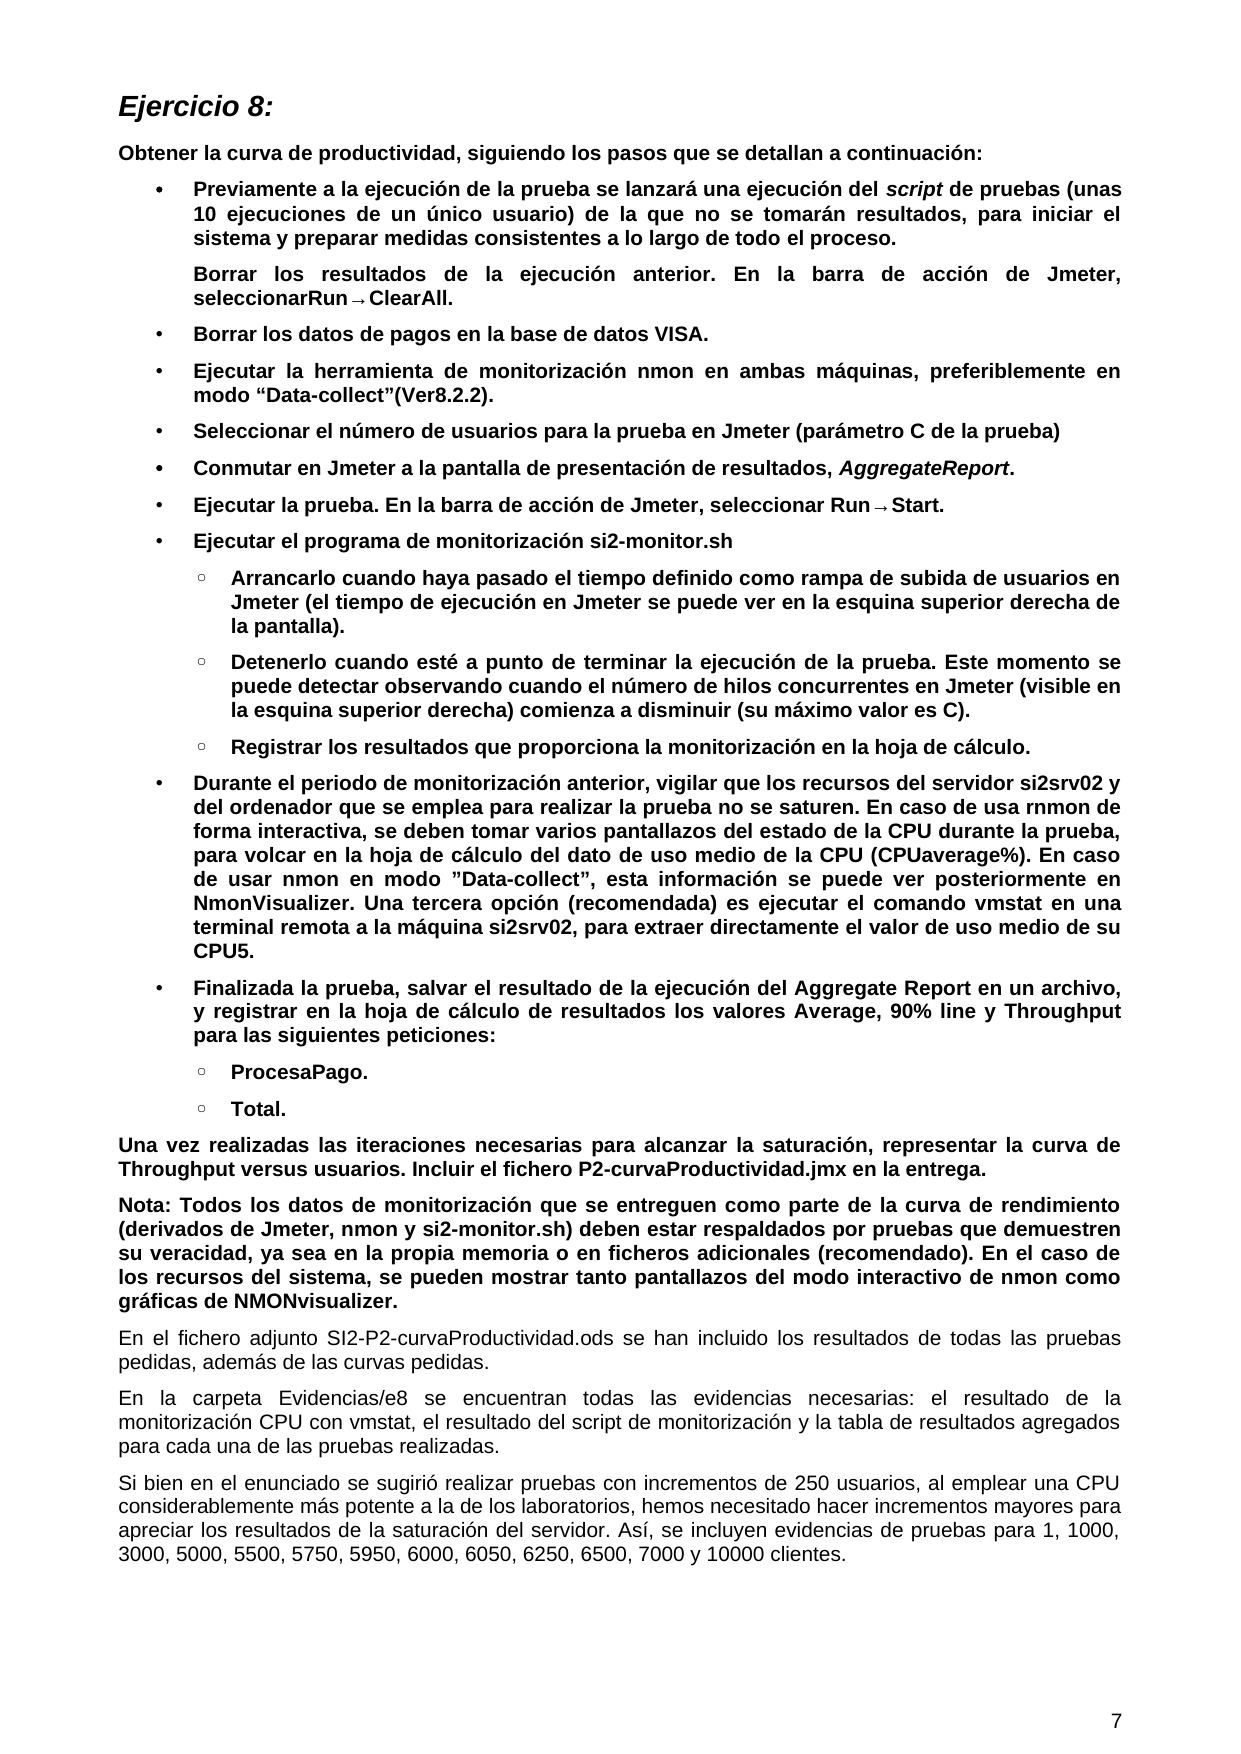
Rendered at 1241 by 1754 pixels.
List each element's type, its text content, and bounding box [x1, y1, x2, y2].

list Previamente a la ejecución de la prueba se lanzará una ejecución del script de pruebas (unas 10 ejecuciones de un único usuario) de la que no se tomarán resultados, para iniciar el sistema y preparar medidas consistentes a lo largo de todo el proceso. [156, 177, 1122, 249]
text Si bien en el enunciado se sugirió realizar pruebas con incrementos de 250 usuarios, al emplear una CPU considerablemente más potente a la de los laboratorios, hemos necesitado hacer incrementos mayores para apreciar los resultados de la saturación del servidor. Así, se incluyen evidencias de pruebas para 1, 1000, 3000, 5000, 5500, 5750, 5950, 6000, 6050, 6250, 6500, 7000 y 10000 clientes. [118, 1470, 1122, 1566]
list Ejecutar la herramienta de monitorización nmon en ambas máquinas, preferiblemente en modo “Data-collect”(Ver8.2.2). [156, 359, 1122, 407]
list Borrar los resultados de la ejecución anterior. En la barra de acción de Jmeter, seleccionarRun→ClearAll. [156, 262, 1122, 310]
list Durante el periodo de monitorización anterior, vigilar que los recursos del servidor si2srv02 y del ordenador que se emplea para realizar la prueba no se saturen. En caso de usa rnmon de forma interactiva, se deben tomar varios pantallazos del estado de la CPU durante la prueba, para volcar en la hoja de cálculo del dato de uso medio de la CPU (CPUaverage%). En caso de usar nmon en modo ”Data-collect”, esta información se puede ver posteriormente en NmonVisualizer. Una tercera opción (recomendada) es ejecutar el comando vmstat en una terminal remota a la máquina si2srv02, para extraer directamente el valor de uso medio de su CPU5. [156, 771, 1122, 963]
list Ejecutar la prueba. En la barra de acción de Jmeter, seleccionar Run→Start. [156, 492, 1122, 516]
list Conmutar en Jmeter a la pantalla de presentación de resultados, AggregateReport. [156, 456, 1122, 480]
list Seleccionar el número de usuarios para la prueba en Jmeter (parámetro C de la prueba) [156, 419, 1122, 443]
list Total. [193, 1096, 1122, 1120]
list Arrancarlo cuando haya pasado el tiempo definido como rampa de subida de usuarios en Jmeter (el tiempo de ejecución en Jmeter se puede ver en la esquina superior derecha de la pantalla). [193, 566, 1122, 637]
list Finalizada la prueba, salvar el resultado de la ejecución del Aggregate Report en un archivo, y registrar en la hoja de cálculo de resultados los valores Average, 90% line y Throughput para las siguientes peticiones: [156, 975, 1122, 1047]
list ProcesaPago. [193, 1060, 1122, 1084]
list Borrar los datos de pagos en la base de datos VISA. [156, 322, 1122, 346]
text Obtener la curva de productividad, siguiendo los pasos que se detallan a continuación: [118, 141, 1122, 165]
text En la carpeta Evidencias/e8 se encuentran todas las evidencias necesarias: el resultado de la monitorización CPU con vmstat, el resultado del script de monitorización y la tabla de resultados agregados para cada una de las pruebas realizadas. [118, 1386, 1122, 1458]
list Ejecutar el programa de monitorización si2-monitor.sh [156, 529, 1122, 553]
text En el fichero adjunto SI2-P2-curvaProductividad.ods se han incluido los resultados de todas las pruebas pedidas, además de las curvas pedidas. [118, 1326, 1122, 1373]
subtitle Ejercicio 8: [118, 88, 1122, 122]
text Nota: Todos los datos de monitorización que se entreguen como parte de la curva de rendimiento (derivados de Jmeter, nmon y si2-monitor.sh) deben estar respaldados por pruebas que demuestren su veracidad, ya sea en la propia memoria o en ficheros adicionales (recomendado). En el caso de los recursos del sistema, se pueden mostrar tanto pantallazos del modo interactivo de nmon como gráficas de NMONvisualizer. [118, 1193, 1122, 1313]
list Registrar los resultados que proporciona la monitorización en la hoja de cálculo. [193, 734, 1122, 758]
list Detenerlo cuando esté a punto de terminar la ejecución de la prueba. Este momento se puede detectar observando cuando el número de hilos concurrentes en Jmeter (visible en la esquina superior derecha) comienza a disminuir (su máximo valor es C). [193, 650, 1122, 722]
text Una vez realizadas las iteraciones necesarias para alcanzar la saturación, representar la curva de Throughput versus usuarios. Incluir el fichero P2-curvaProductividad.jmx en la entrega. [118, 1133, 1122, 1181]
